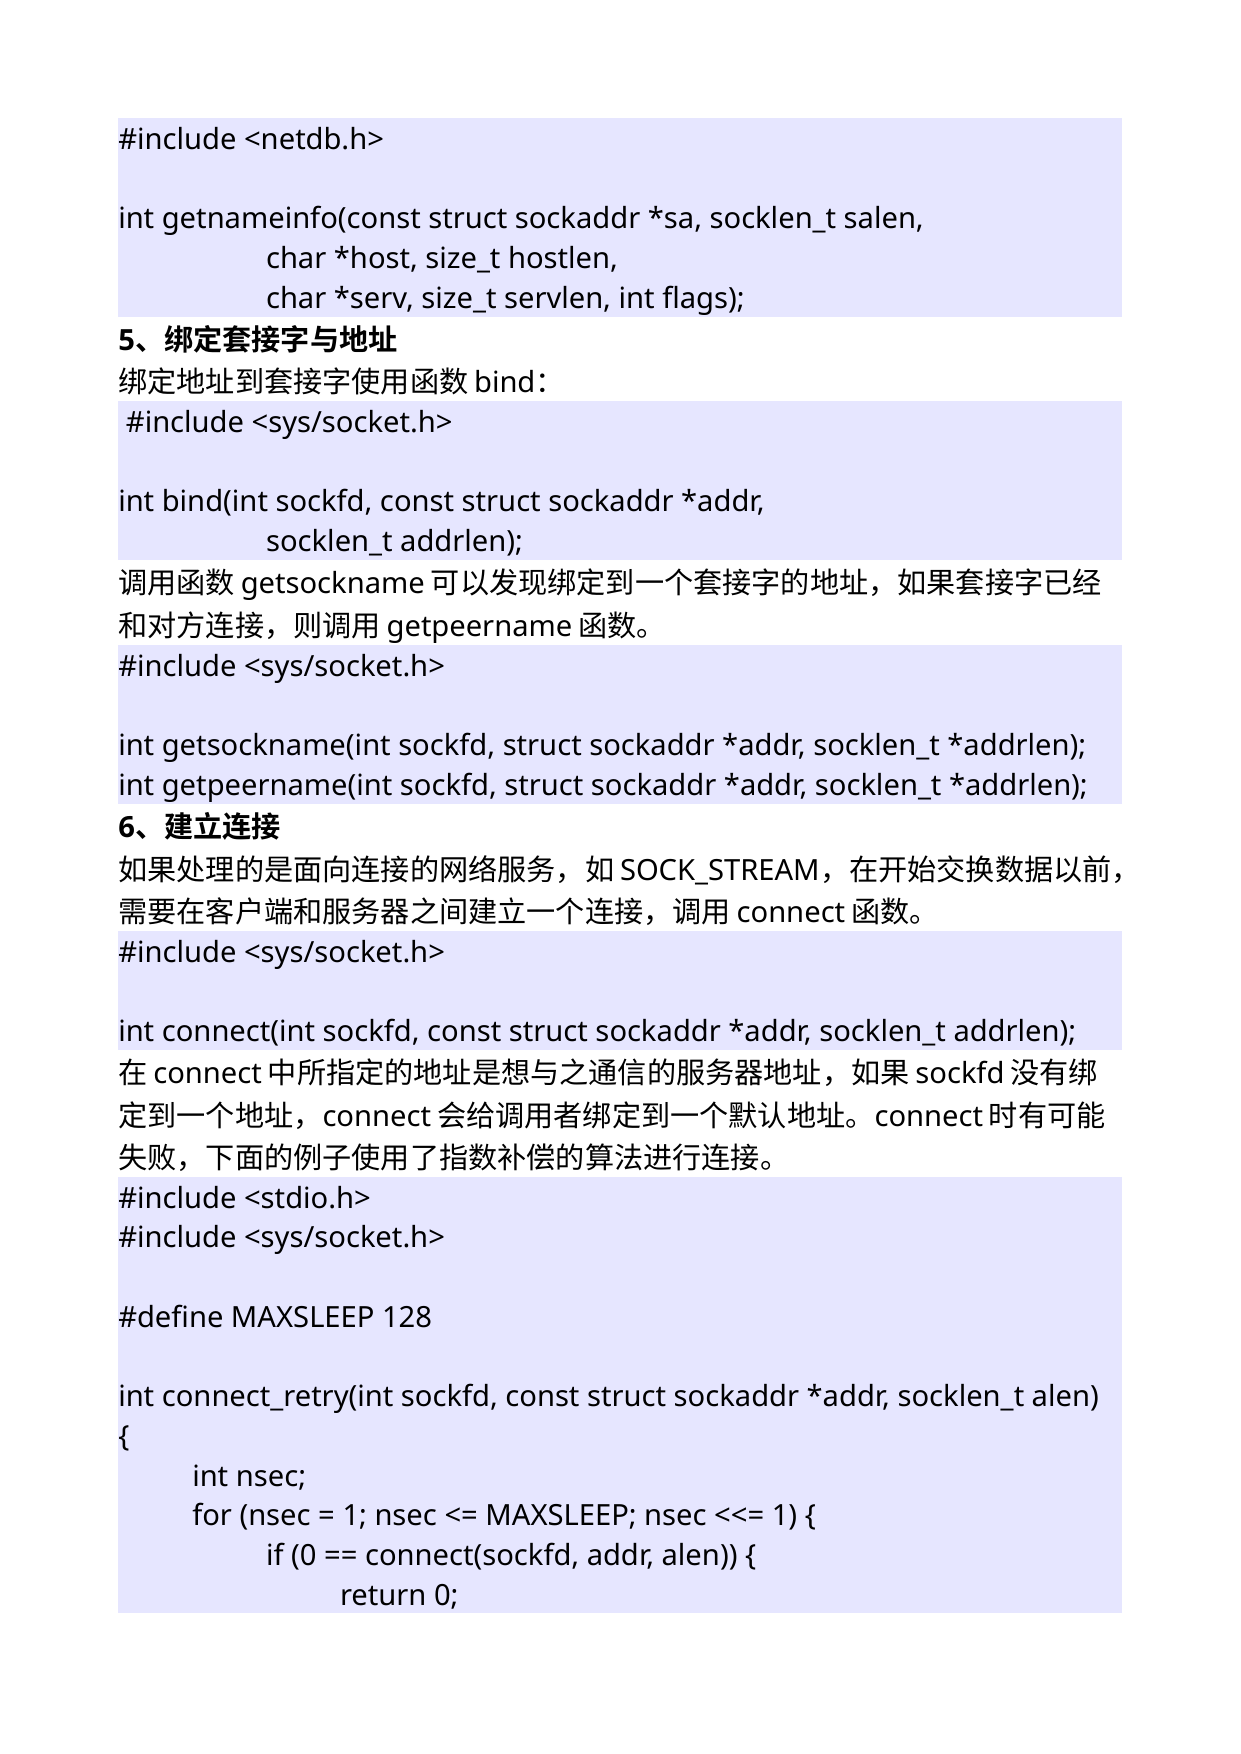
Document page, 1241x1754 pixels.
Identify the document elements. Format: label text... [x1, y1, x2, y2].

text #include <sys/socket.h> [118, 1217, 1122, 1256]
text #include <netdb.h> [118, 118, 1122, 158]
text { [118, 1415, 1122, 1455]
text 绑定地址到套接字使用函数bind： [118, 359, 1122, 401]
text #include <sys/socket.h> [118, 401, 1122, 441]
text int getsockname(int sockfd, struct sockaddr *addr, socklen_t *addrlen); [118, 724, 1122, 764]
text int nsec; [118, 1455, 1122, 1494]
text 在connect中所指定的地址是想与之通信的服务器地址，如果sockfd没有绑定到一个地址，connect会给调用者绑定到一个默认地址。connect时有可能失败，下面的例子使用了指数补偿的算法进行连接。 [118, 1050, 1122, 1177]
text #include <sys/socket.h> [118, 931, 1122, 971]
text for (nsec = 1; nsec <= MAXSLEEP; nsec <<= 1) { [118, 1494, 1122, 1534]
text 如果处理的是面向连接的网络服务，如SOCK_STREAM，在开始交换数据以前，需要在客户端和服务器之间建立一个连接，调用connect函数。 [118, 846, 1122, 931]
text int getnameinfo(const struct sockaddr *sa, socklen_t salen, [118, 197, 1122, 237]
text int bind(int sockfd, const struct sockaddr *addr, [118, 481, 1122, 520]
text char *host, size_t hostlen, [118, 237, 1122, 277]
text return 0; [118, 1574, 1122, 1613]
text int connect_retry(int sockfd, const struct sockaddr *addr, socklen_t alen) [118, 1375, 1122, 1415]
text int connect(int sockfd, const struct sockaddr *addr, socklen_t addrlen); [118, 1010, 1122, 1050]
text 6、建立连接 [118, 804, 1122, 846]
text #include <stdio.h> [118, 1177, 1122, 1217]
text if (0 == connect(sockfd, addr, alen)) { [118, 1534, 1122, 1574]
text char *serv, size_t servlen, int flags); [118, 277, 1122, 317]
text 调用函数getsockname可以发现绑定到一个套接字的地址，如果套接字已经和对方连接，则调用getpeername函数。 [118, 560, 1122, 645]
text #define MAXSLEEP 128 [118, 1296, 1122, 1336]
text int getpeername(int sockfd, struct sockaddr *addr, socklen_t *addrlen); [118, 764, 1122, 804]
text #include <sys/socket.h> [118, 645, 1122, 684]
text socklen_t addrlen); [118, 520, 1122, 560]
text 5、绑定套接字与地址 [118, 317, 1122, 359]
